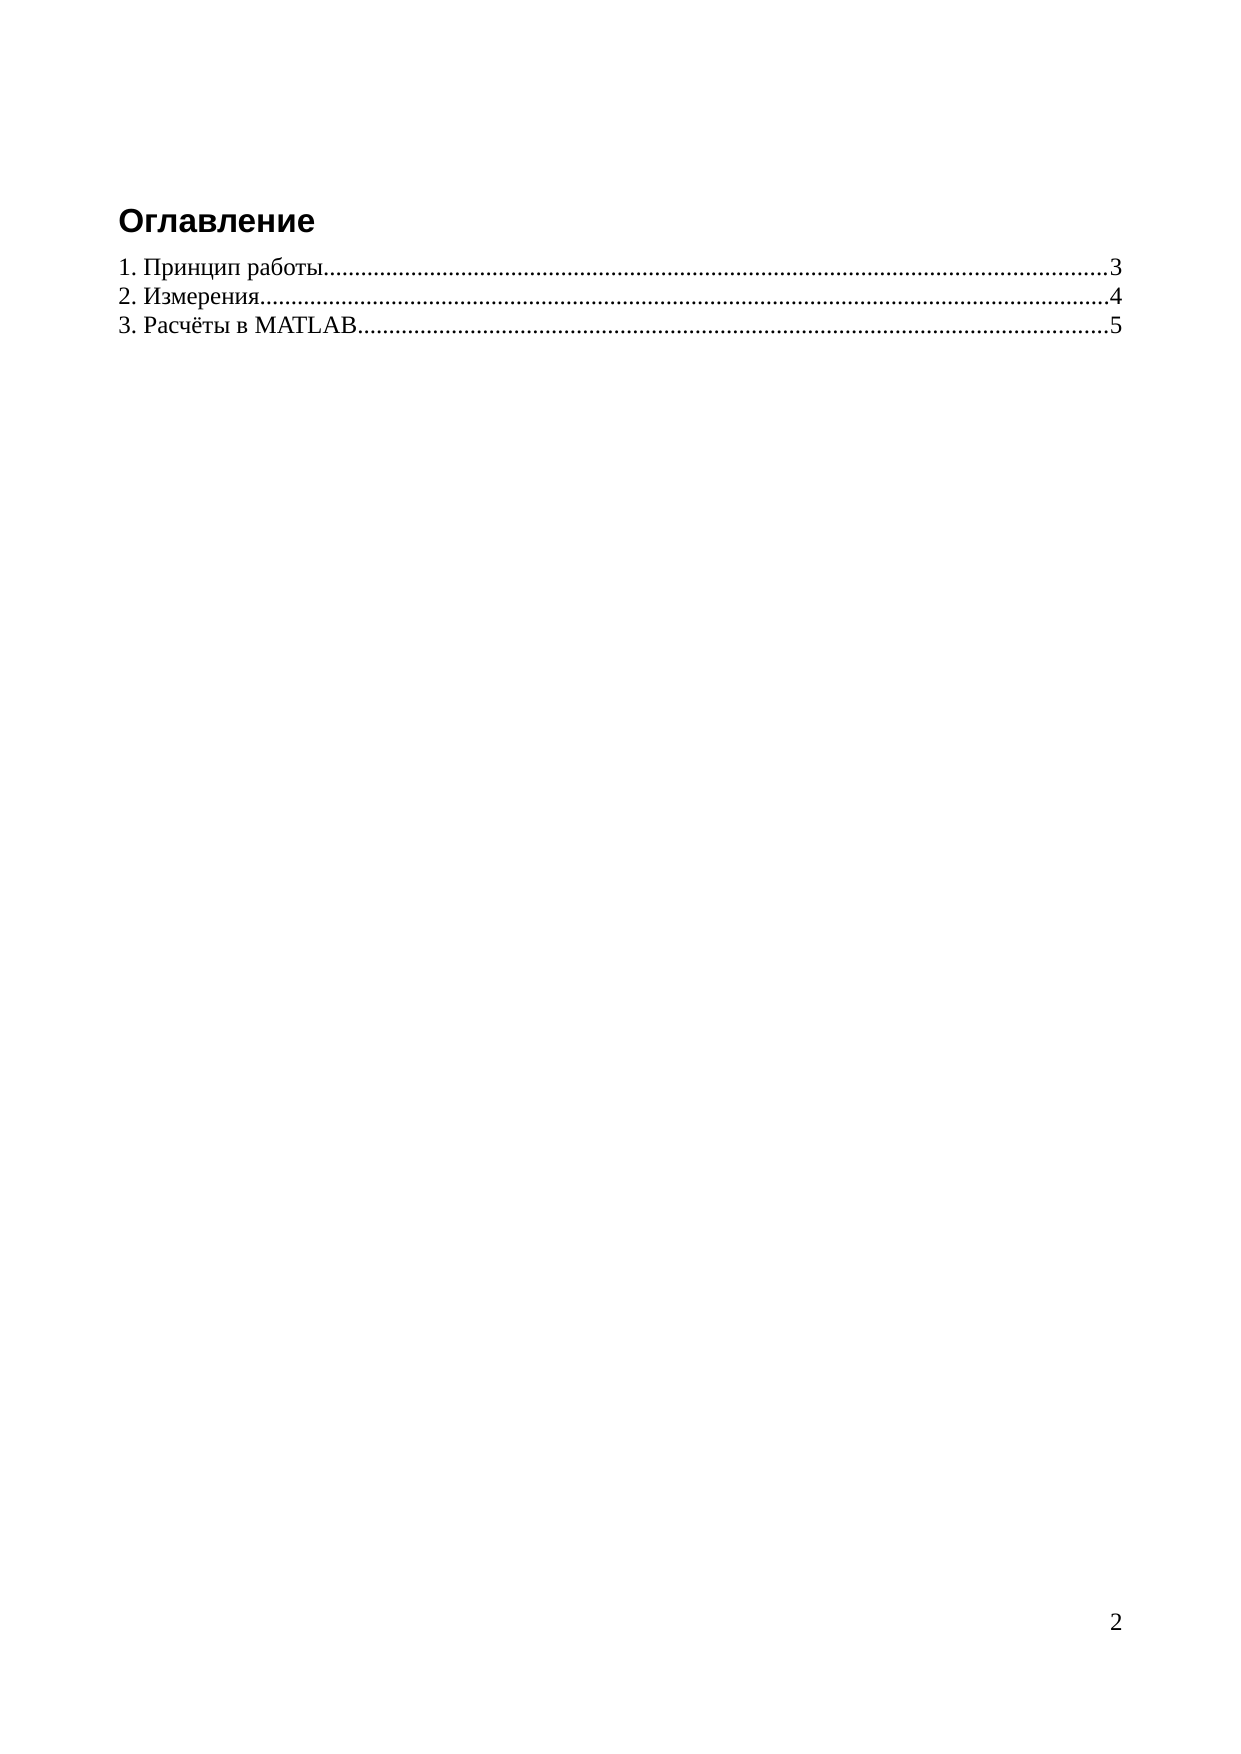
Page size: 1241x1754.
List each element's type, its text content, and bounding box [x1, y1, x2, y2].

subtitle Оглавление [118, 201, 1122, 240]
text 3. Расчёты в MATLAB 5 [118, 310, 1122, 338]
text 2. Измерения 4 [118, 281, 1122, 310]
text 1. Принцип работы 3 [118, 252, 1122, 281]
